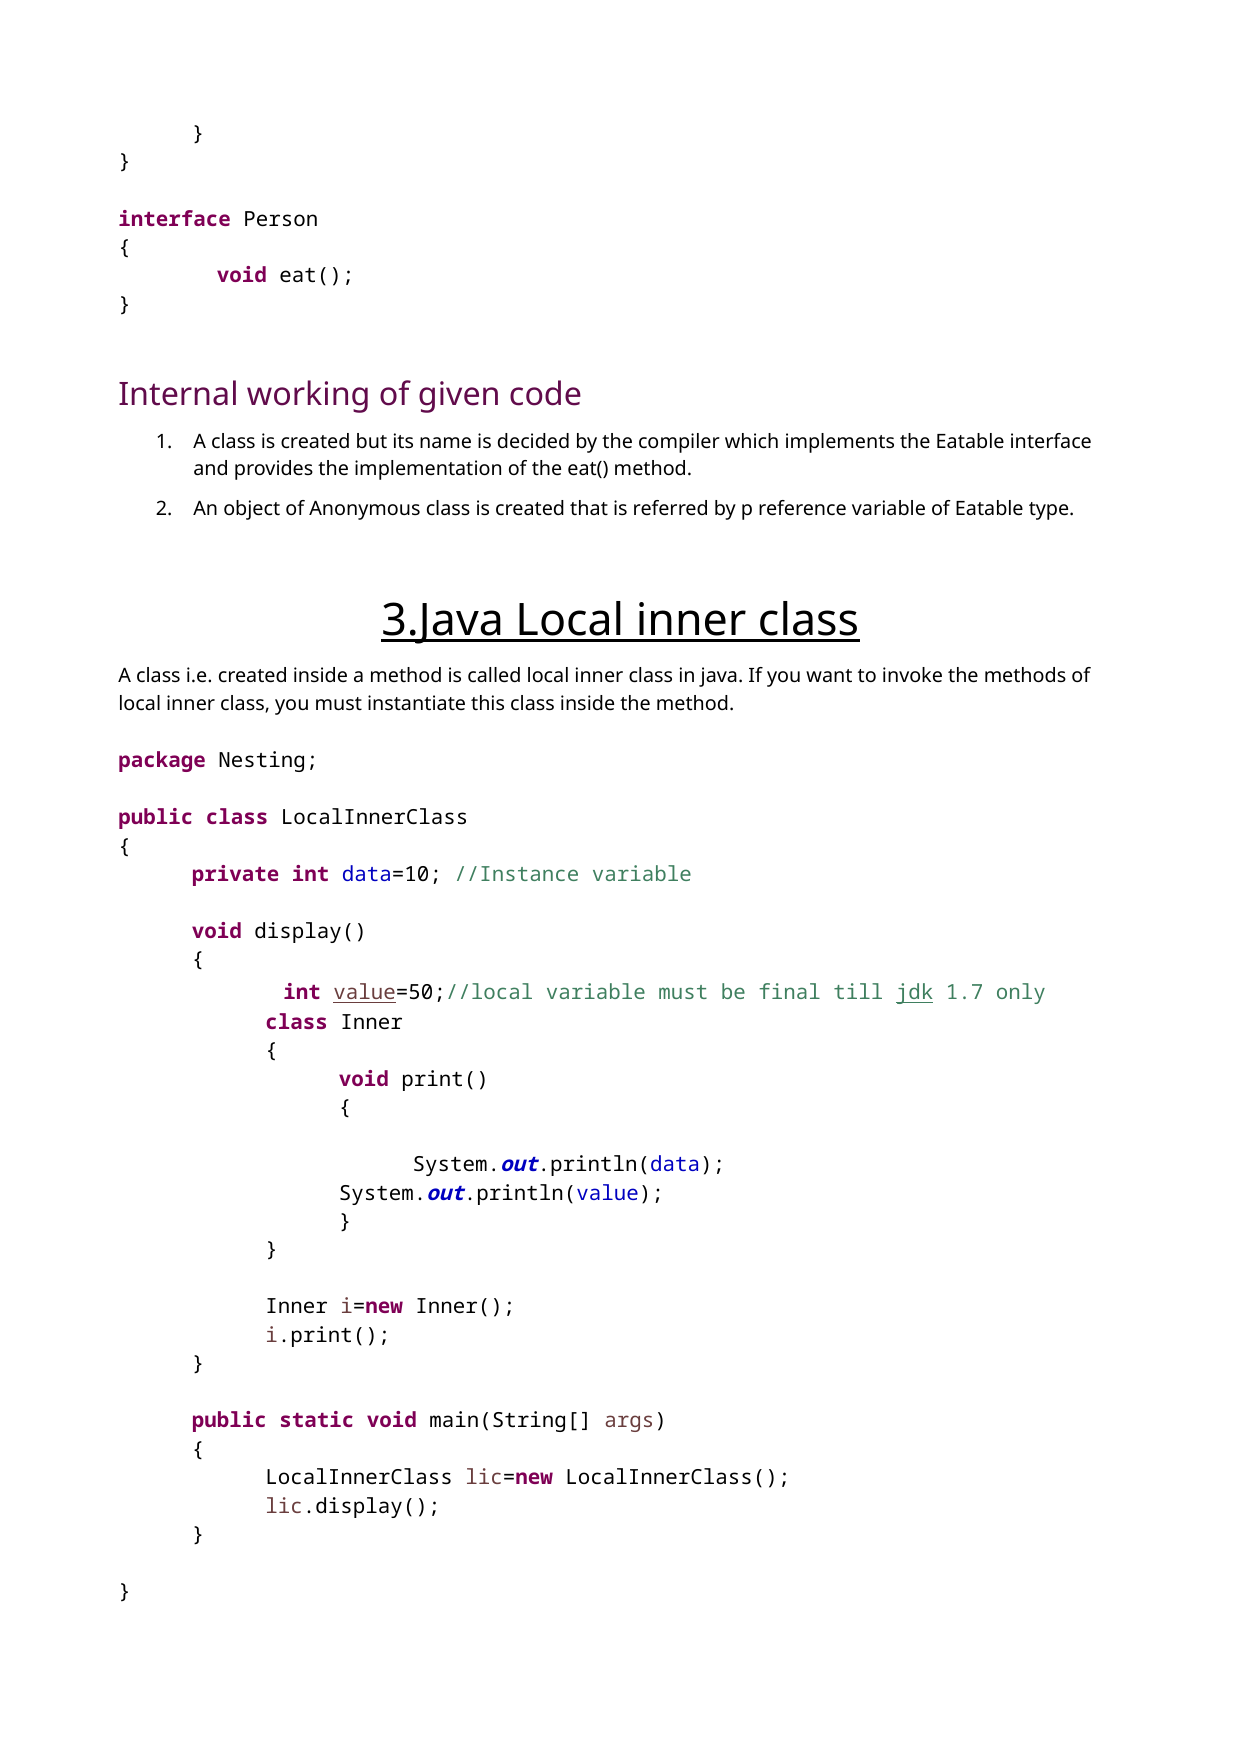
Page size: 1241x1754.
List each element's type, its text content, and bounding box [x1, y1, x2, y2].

text void display() [118, 916, 1122, 944]
text interface Person [118, 204, 1122, 232]
text } [118, 1234, 1122, 1263]
text void eat(); [118, 261, 1122, 289]
text { [118, 1434, 1122, 1462]
text class Inner [118, 1007, 1122, 1035]
subtitle Internal working of given code [118, 371, 1122, 415]
text { [118, 1092, 1122, 1121]
text { [118, 944, 1122, 973]
text lic.display(); [118, 1491, 1122, 1519]
subtitle 3.Java Local inner class [118, 587, 1122, 648]
text void print() [118, 1064, 1122, 1092]
text package Nesting; [118, 745, 1122, 773]
text i.print(); [118, 1320, 1122, 1348]
text } [118, 1206, 1122, 1234]
text int value=50;//local variable must be final till jdk 1.7 only [118, 973, 1122, 1007]
text } [118, 1519, 1122, 1548]
text { [118, 232, 1122, 261]
text Inner i=new Inner(); [118, 1291, 1122, 1320]
text { [118, 831, 1122, 859]
text LocalInnerClass lic=new LocalInnerClass(); [118, 1462, 1122, 1491]
text } [118, 1576, 1122, 1605]
text public static void main(String[] args) [118, 1405, 1122, 1434]
text System.out.println(data); System.out.println(value); [118, 1149, 1122, 1206]
text public class LocalInnerClass [118, 802, 1122, 831]
text { [118, 1035, 1122, 1064]
text } [118, 289, 1122, 317]
text A class i.e. created inside a method is called local inner class in java. If you want to invoke the methods of local inner class, you must instantiate this class inside the method. [118, 661, 1122, 716]
text } [118, 1348, 1122, 1377]
text } [118, 118, 1122, 147]
list A class is created but its name is decided by the compiler which implements the Eatable interface and provides the implementation of the eat() method. [156, 428, 1122, 482]
text } [118, 147, 1122, 175]
list An object of Anonymous class is created that is referred by p reference variable of Eatable type. [156, 494, 1122, 521]
text private int data=10; //Instance variable [118, 859, 1122, 888]
